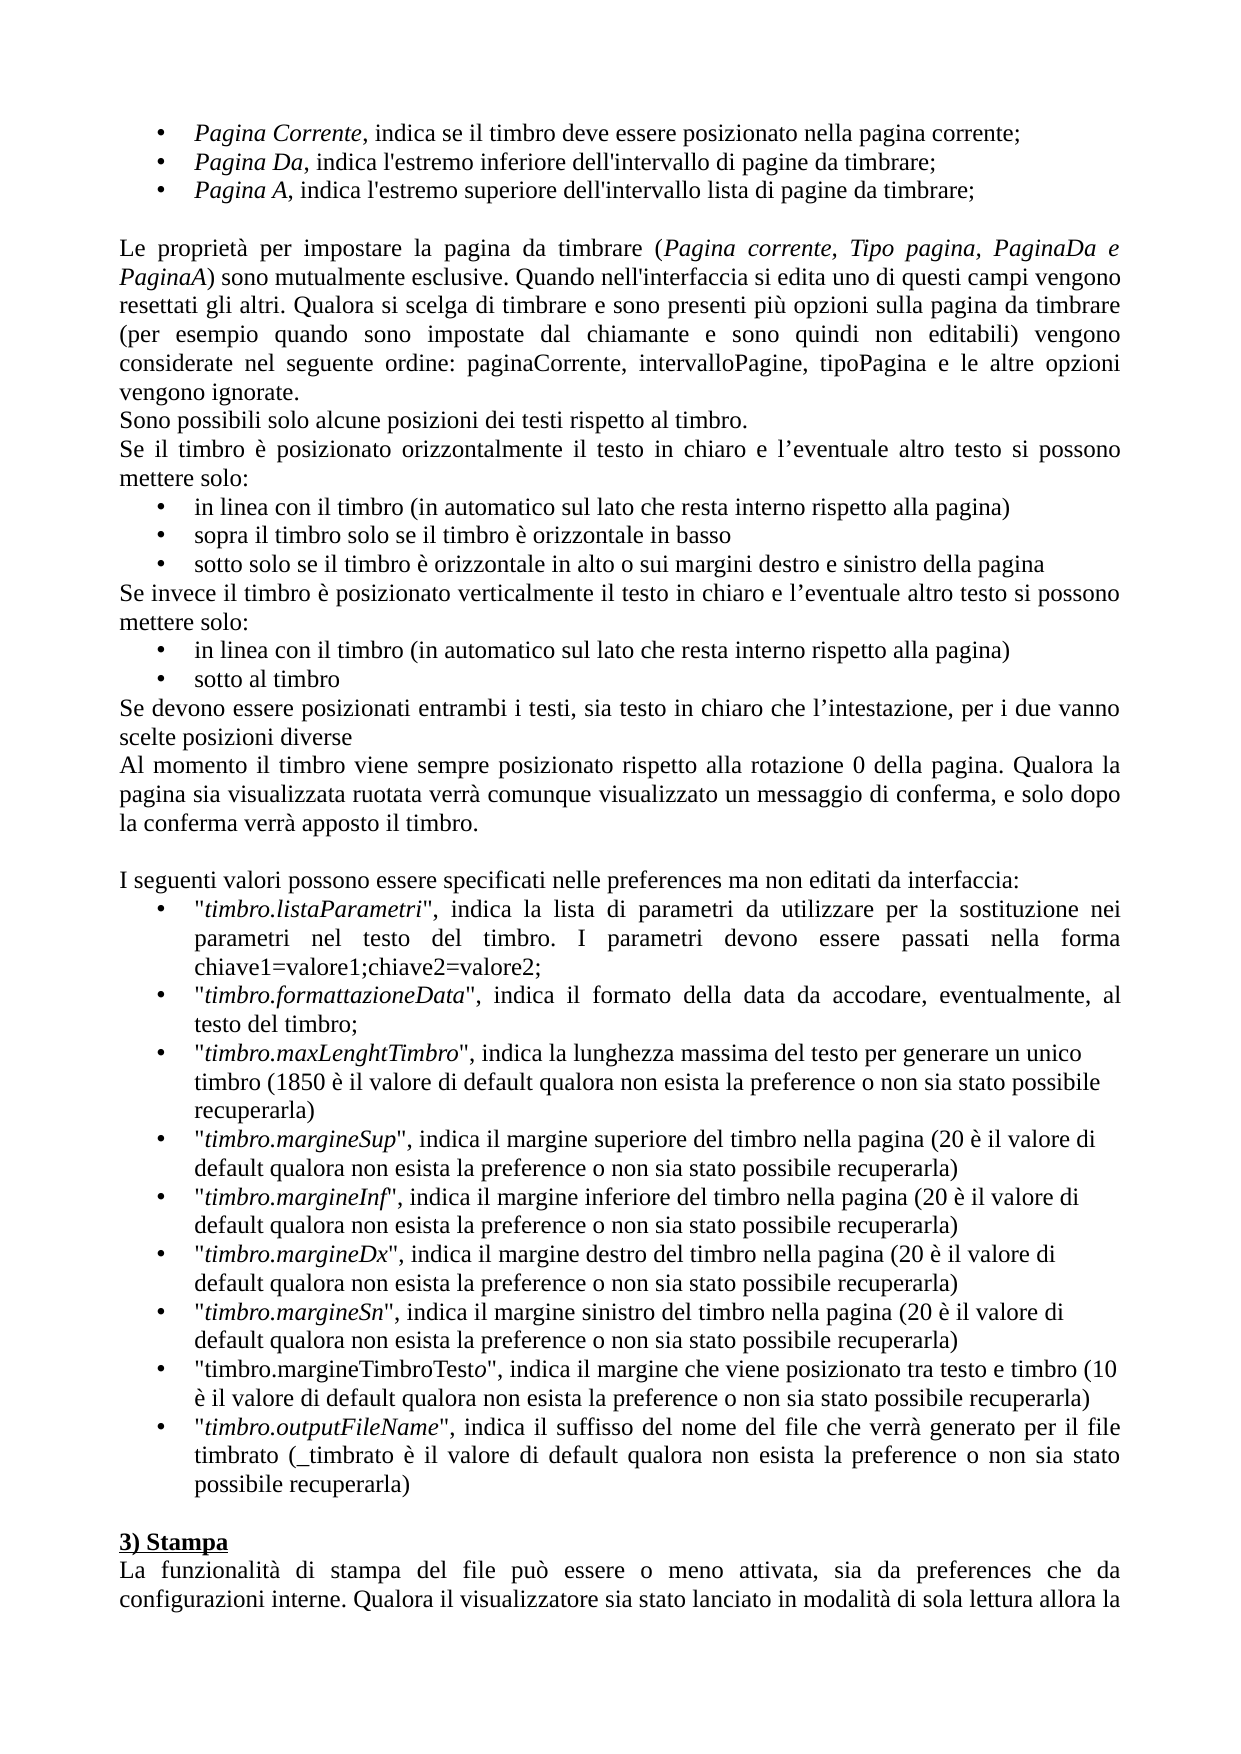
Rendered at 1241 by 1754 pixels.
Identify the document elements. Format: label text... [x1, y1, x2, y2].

list "timbro.formattazioneData", indica il formato della data da accodare, eventualmente, al testo del timbro; [157, 981, 1122, 1038]
list sotto al timbro [157, 664, 1122, 693]
list in linea con il timbro (in automatico sul lato che resta interno rispetto alla pagina) [157, 636, 1122, 664]
list "timbro.margineInf", indica il margine inferiore del timbro nella pagina (20 è il valore di default qualora non esista la preference o non sia stato possibile recuperarla) [157, 1182, 1122, 1239]
list Pagina A, indica l'estremo superiore dell'intervallo lista di pagine da timbrare; [157, 176, 1122, 204]
text Al momento il timbro viene sempre posizionato rispetto alla rotazione 0 della pagina. Qualora la pagina sia visualizzata ruotata verrà comunque visualizzato un messaggio di conferma, e solo dopo la conferma verrà apposto il timbro. [119, 751, 1122, 837]
list "timbro.margineSup", indica il margine superiore del timbro nella pagina (20 è il valore di default qualora non esista la preference o non sia stato possibile recuperarla) [157, 1124, 1122, 1182]
list "timbro.maxLenghtTimbro", indica la lunghezza massima del testo per generare un unico timbro (1850 è il valore di default qualora non esista la preference o non sia stato possibile recuperarla) [157, 1038, 1122, 1124]
list "timbro.margineSn", indica il margine sinistro del timbro nella pagina (20 è il valore di default qualora non esista la preference o non sia stato possibile recuperarla) [157, 1297, 1122, 1354]
text I seguenti valori possono essere specificati nelle preferences ma non editati da interfaccia: [119, 866, 1122, 894]
list "timbro.outputFileName", indica il suffisso del nome del file che verrà generato per il file timbrato (_timbrato è il valore di default qualora non esista la preference o non sia stato possibile recuperarla) [157, 1412, 1122, 1498]
list "timbro.margineDx", indica il margine destro del timbro nella pagina (20 è il valore di default qualora non esista la preference o non sia stato possibile recuperarla) [157, 1239, 1122, 1297]
text 3) Stampa [119, 1527, 1122, 1556]
text Le proprietà per impostare la pagina da timbrare (Pagina corrente, Tipo pagina, PaginaDa e PaginaA) sono mutualmente esclusive. Quando nell'interfaccia si edita uno di questi campi vengono resettati gli altri. Qualora si scelga di timbrare e sono presenti più opzioni sulla pagina da timbrare (per esempio quando sono impostate dal chiamante e sono quindi non editabili) vengono considerate nel seguente ordine: paginaCorrente, intervalloPagine, tipoPagina e le altre opzioni vengono ignorate. [119, 233, 1122, 406]
list in linea con il timbro (in automatico sul lato che resta interno rispetto alla pagina) [157, 492, 1122, 521]
list "timbro.listaParametri", indica la lista di parametri da utilizzare per la sostituzione nei parametri nel testo del timbro. I parametri devono essere passati nella forma chiave1=valore1;chiave2=valore2; [157, 894, 1122, 981]
list Pagina Corrente, indica se il timbro deve essere posizionato nella pagina corrente; [157, 118, 1122, 147]
list "timbro.margineTimbroTesto", indica il margine che viene posizionato tra testo e timbro (10 è il valore di default qualora non esista la preference o non sia stato possibile recuperarla) [157, 1354, 1122, 1412]
text Se il timbro è posizionato orizzontalmente il testo in chiaro e l’eventuale altro testo si possono mettere solo: [119, 434, 1122, 492]
list Pagina Da, indica l'estremo inferiore dell'intervallo di pagine da timbrare; [157, 147, 1122, 176]
text Se invece il timbro è posizionato verticalmente il testo in chiaro e l’eventuale altro testo si possono mettere solo: [119, 578, 1122, 636]
list sopra il timbro solo se il timbro è orizzontale in basso [157, 521, 1122, 549]
list sotto solo se il timbro è orizzontale in alto o sui margini destro e sinistro della pagina [157, 549, 1122, 578]
text La funzionalità di stampa del file può essere o meno attivata, sia da preferences che da configurazioni interne. Qualora il visualizzatore sia stato lanciato in modalità di sola lettura allora la [119, 1556, 1122, 1613]
text Sono possibili solo alcune posizioni dei testi rispetto al timbro. [119, 406, 1122, 434]
text Se devono essere posizionati entrambi i testi, sia testo in chiaro che l’intestazione, per i due vanno scelte posizioni diverse [119, 693, 1122, 751]
